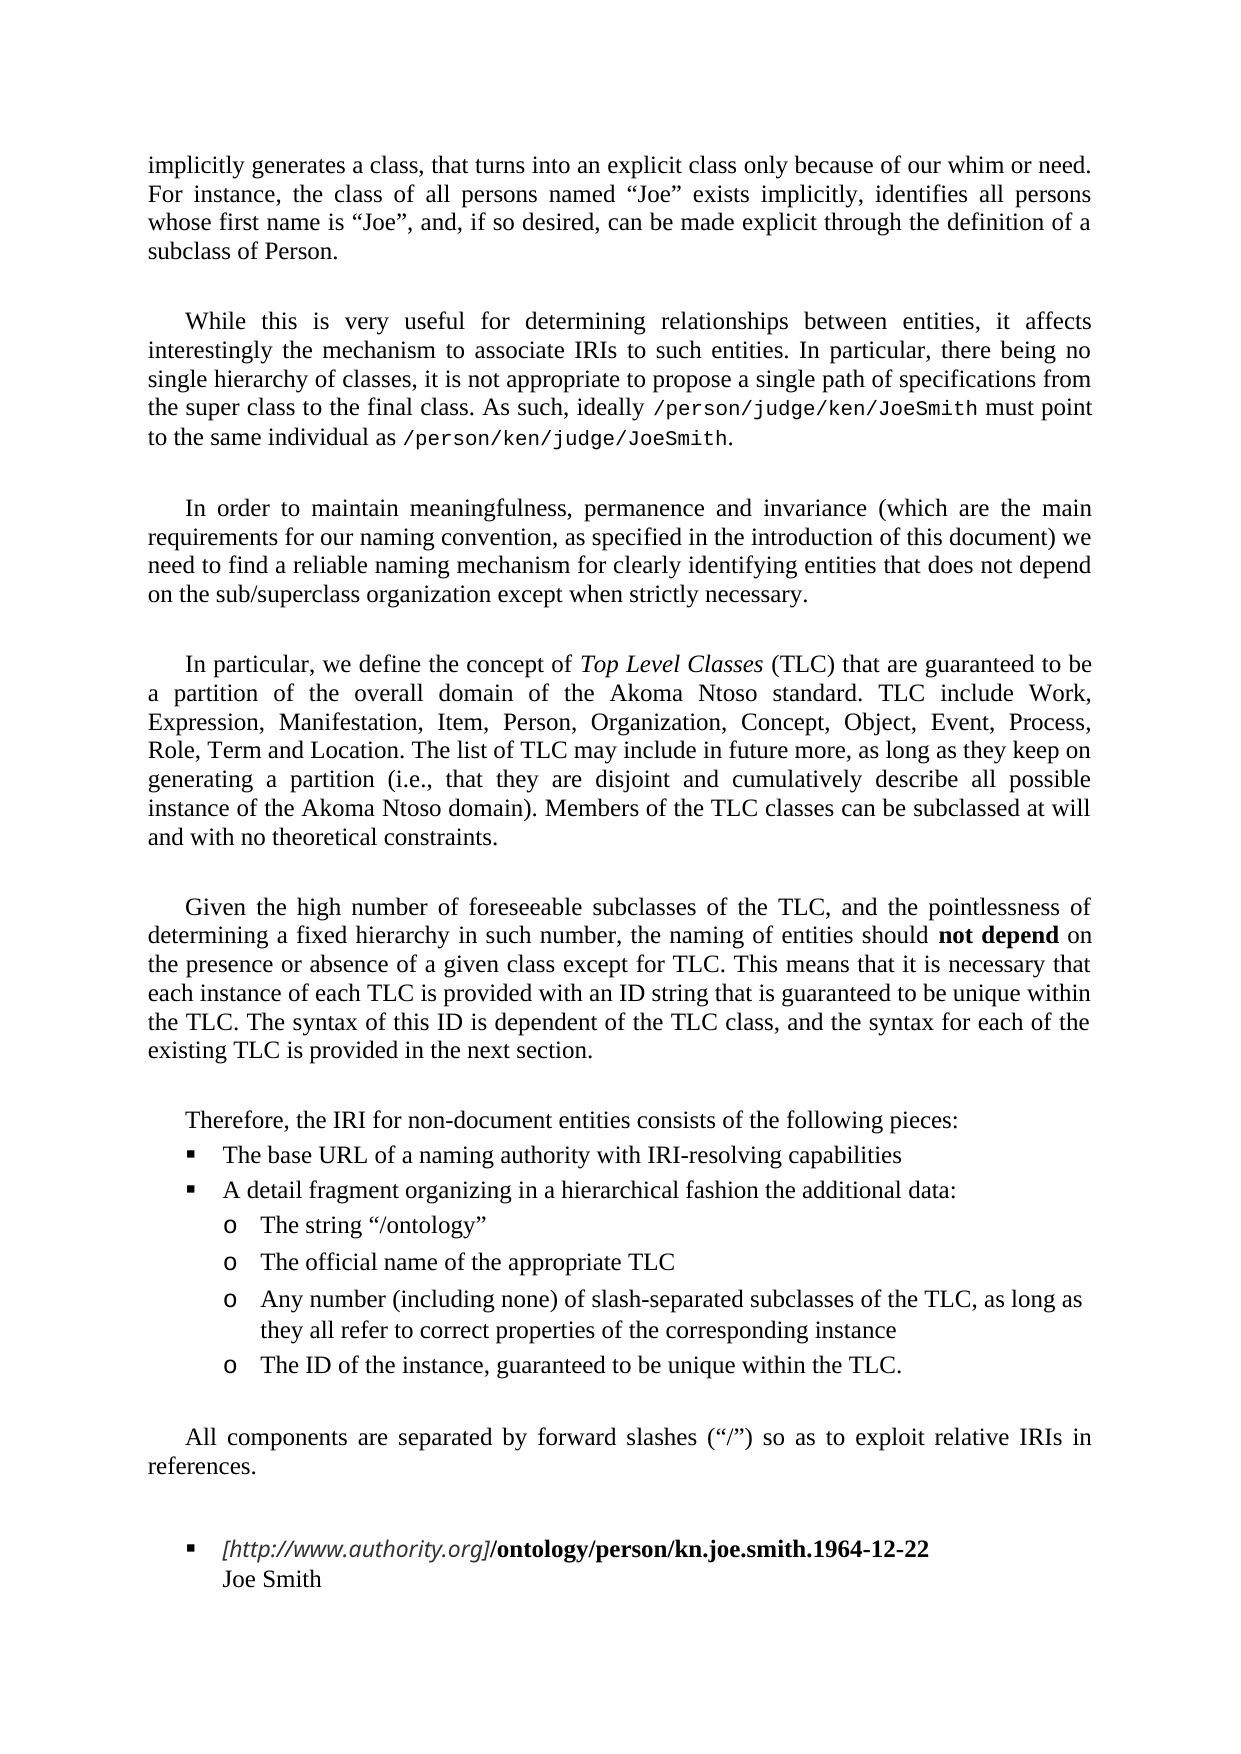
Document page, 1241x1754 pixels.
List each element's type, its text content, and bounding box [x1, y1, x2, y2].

list The official name of the appropriate TLC [223, 1247, 1092, 1278]
list A detail fragment organizing in a hierarchical fashion the additional data: [185, 1175, 1092, 1204]
text While this is very useful for determining relationships between entities, it affects interestingly the mechanism to associate IRIs to such entities. In particular, there being no single hierarchy of classes, it is not appropriate to propose a single path of specifications from the super class to the final class. As such, ideally /person/judge/ken/JoeSmith must point to the same individual as /person/ken/judge/JoeSmith. [148, 306, 1092, 452]
text In particular, we define the concept of Top Level Classes (TLC) that are guaranteed to be a partition of the overall domain of the Akoma Ntoso standard. TLC include Work, Expression, Manifestation, Item, Person, Organization, Concept, Object, Event, Process, Role, Term and Location. The list of TLC may include in future more, as long as they keep on generating a partition (i.e., that they are disjoint and cumulatively describe all possible instance of the Akoma Ntoso domain). Members of the TLC classes can be subclassed at will and with no theoretical constraints. [148, 649, 1092, 850]
text All components are separated by forward slashes (“/”) so as to exploit relative IRIs in references. [148, 1422, 1092, 1480]
text Therefore, the IRI for non-document entities consists of the following pieces: [148, 1105, 1092, 1134]
text In order to maintain meaningfulness, permanence and invariance (which are the main requirements for our naming convention, as specified in the introduction of this document) we need to find a reliable naming mechanism for clearly identifying entities that does not depend on the sub/superclass organization except when strictly necessary. [148, 493, 1092, 608]
list [http://www.authority.org]/ontology/person/kn.joe.smith.1964-12-22 Joe Smith [185, 1533, 1092, 1593]
text implicitly generates a class, that turns into an explicit class only because of our whim or need. For instance, the class of all persons named “Joe” exists implicitly, identifies all persons whose first name is “Joe”, and, if so desired, can be made explicit through the definition of a subclass of Person. [148, 150, 1092, 265]
list The ID of the instance, guaranteed to be unique within the TLC. [223, 1350, 1092, 1381]
list Any number (including none) of slash-separated subclasses of the TLC, as long as they all refer to correct properties of the corresponding instance [223, 1284, 1092, 1344]
list The string “/ontology” [223, 1210, 1092, 1241]
list The base URL of a naming authority with IRI-resolving capabilities [185, 1140, 1092, 1169]
text Given the high number of foreseeable subclasses of the TLC, and the pointlessness of determining a fixed hierarchy in such number, the naming of entities should not depend on the presence or absence of a given class except for TLC. This means that it is necessary that each instance of each TLC is provided with an ID string that is guaranteed to be unique within the TLC. The syntax of this ID is dependent of the TLC class, and the syntax for each of the existing TLC is provided in the next section. [148, 892, 1092, 1064]
